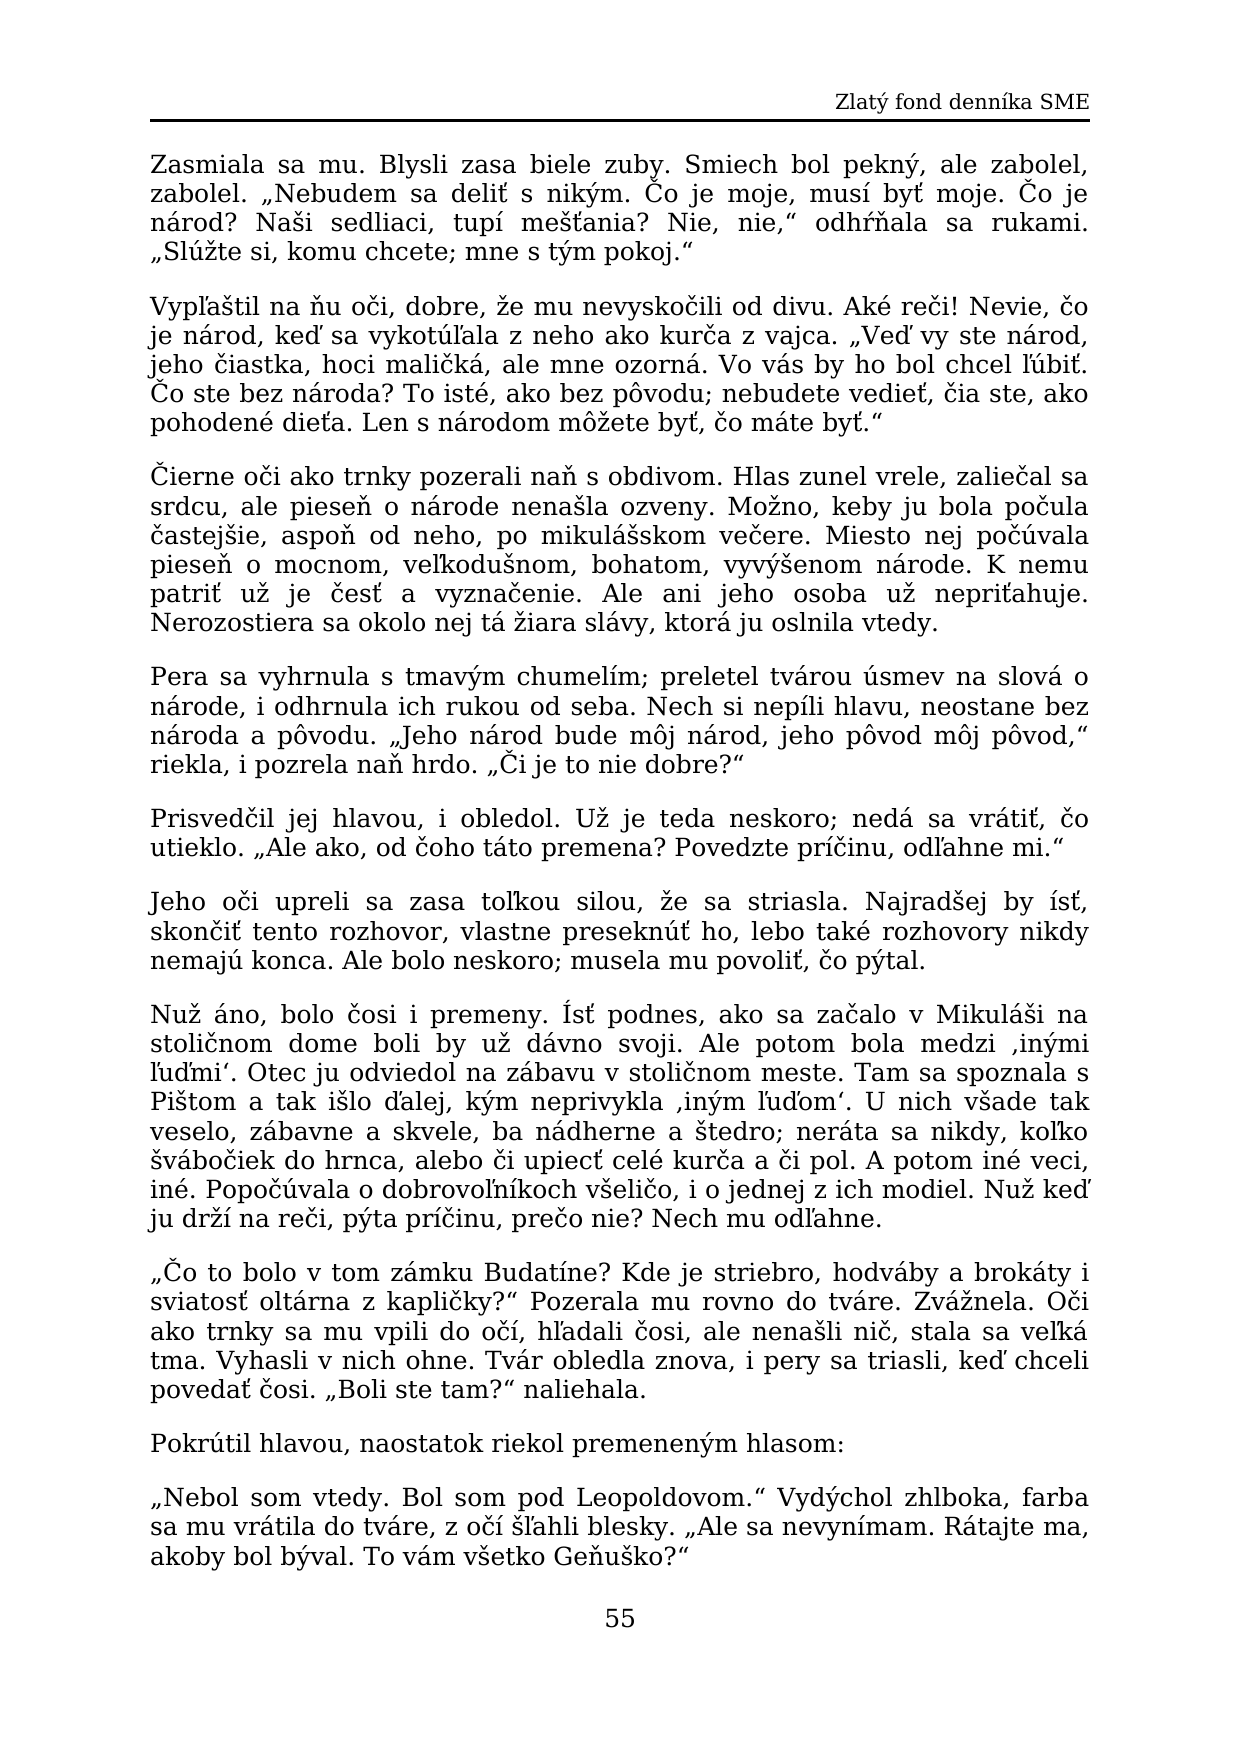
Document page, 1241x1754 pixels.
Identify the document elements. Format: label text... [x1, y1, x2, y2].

text Pera sa vyhrnula s tmavým chumelím; preletel tvárou úsmev na slová o národe, i odhrnula ich rukou od seba. Nech si nepíli hlavu, neostane bez národa a pôvodu. „Jeho národ bude môj národ, jeho pôvod môj pôvod,“ riekla, i pozrela naň hrdo. „Či je to nie dobre?“ [150, 662, 1090, 779]
text Vypľaštil na ňu oči, dobre, že mu nevyskočili od divu. Aké reči! Nevie, čo je národ, keď sa vykotúľala z neho ako kurča z vajca. „Veď vy ste národ, jeho čiastka, hoci maličká, ale mne ozorná. Vo vás by ho bol chcel ľúbiť. Čo ste bez národa? To isté, ako bez pôvodu; nebudete vedieť, čia ste, ako pohodené dieťa. Len s národom môžete byť, čo máte byť.“ [150, 292, 1090, 437]
text Nuž áno, bolo čosi i premeny. Ísť podnes, ako sa začalo v Mikuláši na stoličnom dome boli by už dávno svoji. Ale potom bola medzi ,inými ľuďmi‘. Otec ju odviedol na zábavu v stoličnom meste. Tam sa spoznala s Pištom a tak išlo ďalej, kým neprivykla ,iným ľuďom‘. U nich všade tak veselo, zábavne a skvele, ba nádherne a štedro; neráta sa nikdy, koľko švábočiek do hrnca, alebo či upiecť celé kurča a či pol. A potom iné veci, iné. Popočúvala o dobrovoľníkoch všeličo, i o jednej z ich modiel. Nuž keď ju drží na reči, pýta príčinu, prečo nie? Nech mu odľahne. [150, 1000, 1090, 1233]
text Čierne oči ako trnky pozerali naň s obdivom. Hlas zunel vrele, zaliečal sa srdcu, ale pieseň o národe nenašla ozveny. Možno, keby ju bola počula častejšie, aspoň od neho, po mikulášskom večere. Miesto nej počúvala pieseň o mocnom, veľkodušnom, bohatom, vyvýšenom národe. K nemu patriť už je česť a vyznačenie. Ale ani jeho osoba už nepriťahuje. Nerozostiera sa okolo nej tá žiara slávy, ktorá ju oslnila vtedy. [150, 462, 1090, 637]
text „Čo to bolo v tom zámku Budatíne? Kde je striebro, hodváby a brokáty i sviatosť oltárna z kapličky?“ Pozerala mu rovno do tváre. Zvážnela. Oči ako trnky sa mu vpili do očí, hľadali čosi, ale nenašli nič, stala sa veľká tma. Vyhasli v nich ohne. Tvár obledla znova, i pery sa triasli, keď chceli povedať čosi. „Boli ste tam?“ naliehala. [150, 1258, 1090, 1404]
text Zasmiala sa mu. Blysli zasa biele zuby. Smiech bol pekný, ale zabolel, zabolel. „Nebudem sa deliť s nikým. Čo je moje, musí byť moje. Čo je národ? Naši sedliaci, tupí mešťania? Nie, nie,“ odhŕňala sa rukami. „Slúžte si, komu chcete; mne s tým pokoj.“ [150, 150, 1090, 267]
text Prisvedčil jej hlavou, i obledol. Už je teda neskoro; nedá sa vrátiť, čo utieklo. „Ale ako, od čoho táto premena? Povedzte príčinu, odľahne mi.“ [150, 804, 1090, 862]
text „Nebol som vtedy. Bol som pod Leopoldovom.“ Vydýchol zhlboka, farba sa mu vrátila do tváre, z očí šľahli blesky. „Ale sa nevynímam. Rátajte ma, akoby bol býval. To vám všetko Geňuško?“ [150, 1483, 1090, 1571]
text Pokrútil hlavou, naostatok riekol premeneným hlasom: [150, 1429, 1090, 1458]
text Jeho oči upreli sa zasa toľkou silou, že sa striasla. Najradšej by ísť, skončiť tento rozhovor, vlastne preseknúť ho, lebo také rozhovory nikdy nemajú konca. Ale bolo neskoro; musela mu povoliť, čo pýtal. [150, 887, 1090, 975]
